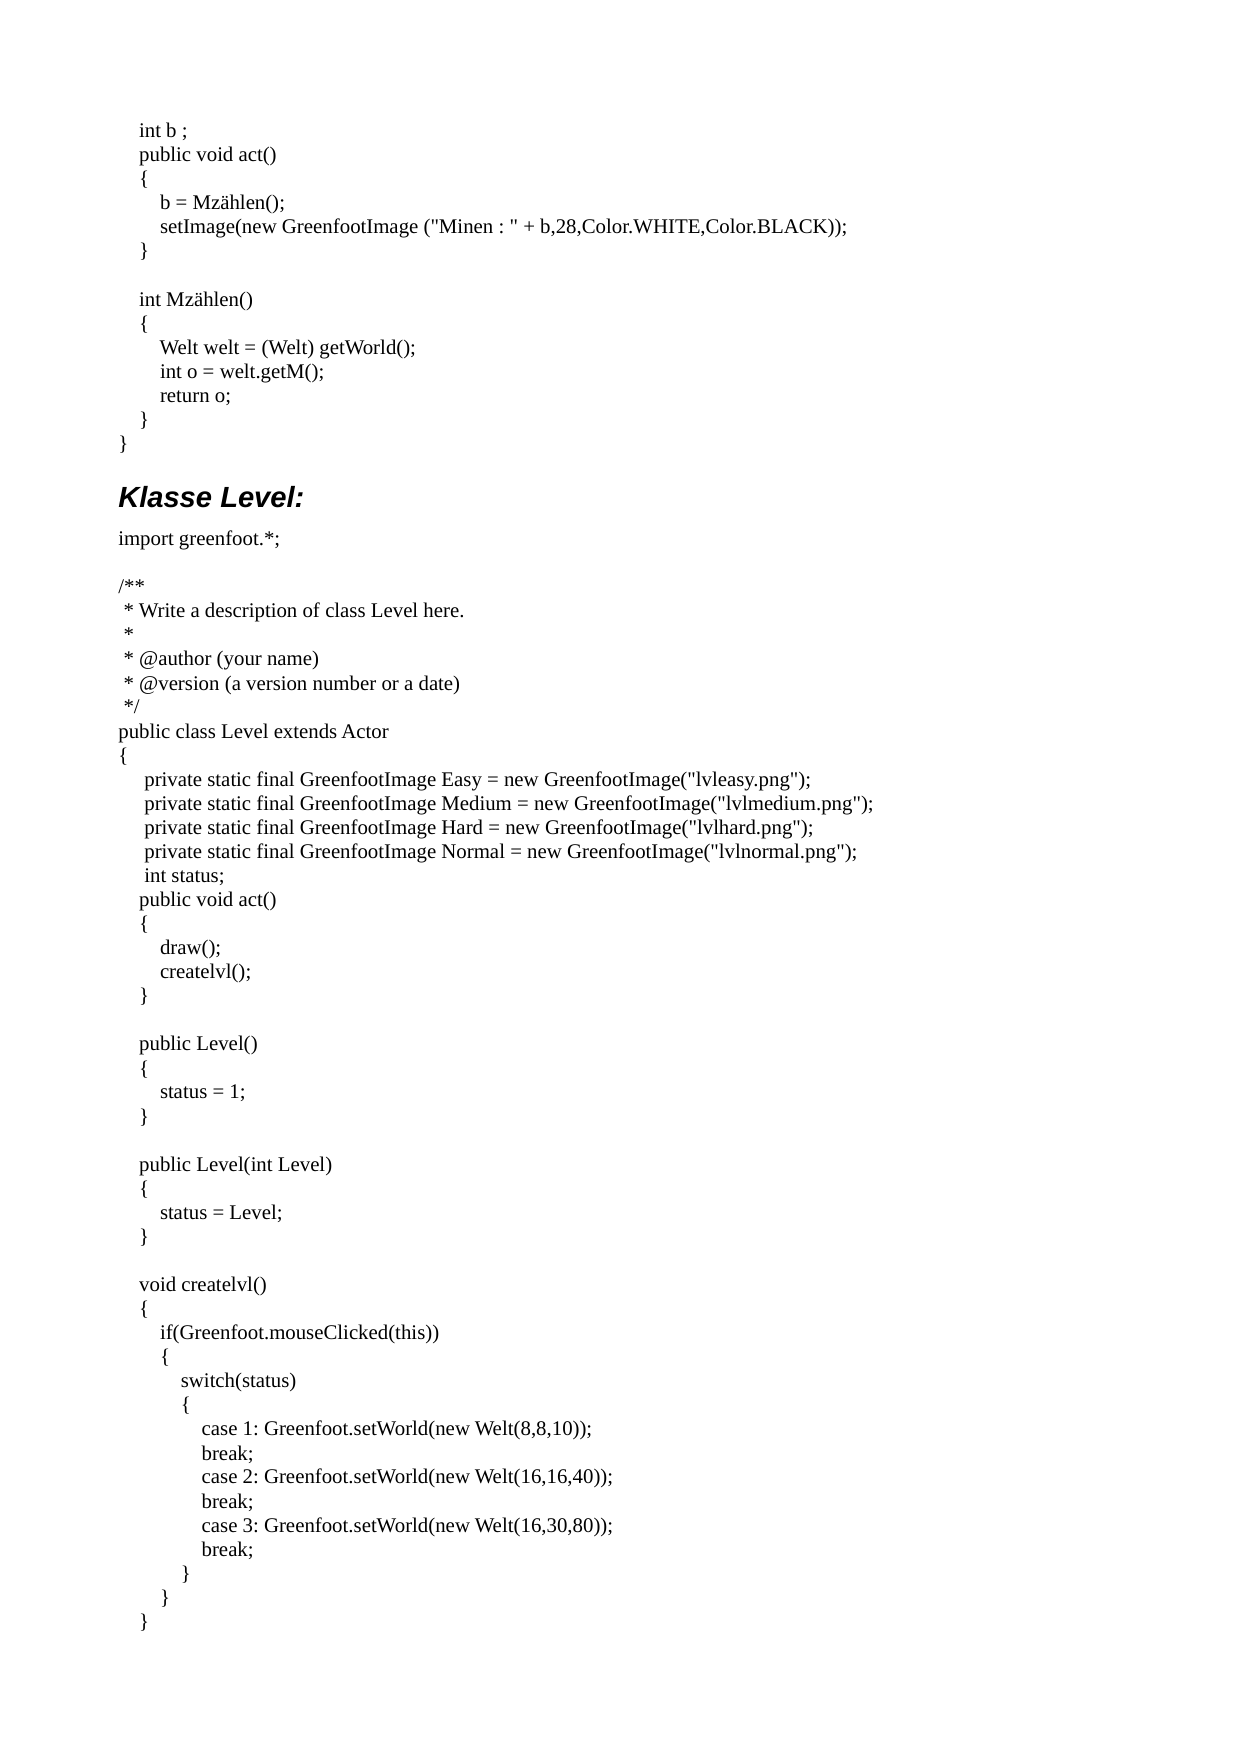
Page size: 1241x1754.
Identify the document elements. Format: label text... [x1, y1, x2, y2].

text break; [118, 1440, 1122, 1464]
text public void act() [118, 142, 1122, 166]
text { [118, 911, 1122, 935]
text { [118, 311, 1122, 335]
text break; [118, 1537, 1122, 1561]
text { [118, 1176, 1122, 1200]
text * Write a description of class Level here. [118, 598, 1122, 622]
text { [118, 166, 1122, 190]
text case 3: Greenfoot.setWorld(new Welt(16,30,80)); [118, 1513, 1122, 1537]
text } [118, 1585, 1122, 1609]
text { [118, 743, 1122, 767]
text { [118, 1296, 1122, 1320]
text case 1: Greenfoot.setWorld(new Welt(8,8,10)); [118, 1416, 1122, 1440]
text } [118, 1224, 1122, 1248]
text } [118, 1609, 1122, 1633]
text } [118, 407, 1122, 431]
text private static final GreenfootImage Medium = new GreenfootImage("lvlmedium.png"); [118, 791, 1122, 815]
text { [118, 1055, 1122, 1079]
text * @author (your name) [118, 646, 1122, 670]
text } [118, 1103, 1122, 1128]
text public Level() [118, 1031, 1122, 1055]
text /** [118, 574, 1122, 598]
text import greenfoot.*; [118, 526, 1122, 550]
text * [118, 622, 1122, 646]
text public void act() [118, 887, 1122, 911]
text * @version (a version number or a date) [118, 670, 1122, 694]
text { [118, 1392, 1122, 1416]
text void createlvl() [118, 1272, 1122, 1296]
text } [118, 1561, 1122, 1585]
text break; [118, 1488, 1122, 1513]
text createlvl(); [118, 959, 1122, 983]
subtitle Klasse Level: [118, 480, 1122, 513]
text int b ; [118, 118, 1122, 142]
text status = 1; [118, 1079, 1122, 1103]
text if(Greenfoot.mouseClicked(this)) [118, 1320, 1122, 1344]
text int Mzählen() [118, 287, 1122, 311]
text } [118, 983, 1122, 1007]
text public class Level extends Actor [118, 718, 1122, 743]
text b = Mzählen(); [118, 190, 1122, 214]
text int status; [118, 863, 1122, 887]
text } [118, 431, 1122, 455]
text */ [118, 694, 1122, 718]
text switch(status) [118, 1368, 1122, 1392]
text draw(); [118, 935, 1122, 959]
text private static final GreenfootImage Hard = new GreenfootImage("lvlhard.png"); [118, 815, 1122, 839]
text setImage(new GreenfootImage ("Minen : " + b,28,Color.WHITE,Color.BLACK)); [118, 214, 1122, 238]
text private static final GreenfootImage Easy = new GreenfootImage("lvleasy.png"); [118, 767, 1122, 791]
text int o = welt.getM(); [118, 359, 1122, 383]
text { [118, 1344, 1122, 1368]
text case 2: Greenfoot.setWorld(new Welt(16,16,40)); [118, 1464, 1122, 1488]
text public Level(int Level) [118, 1152, 1122, 1176]
text status = Level; [118, 1200, 1122, 1224]
text private static final GreenfootImage Normal = new GreenfootImage("lvlnormal.png"); [118, 839, 1122, 863]
text return o; [118, 383, 1122, 407]
text Welt welt = (Welt) getWorld(); [118, 335, 1122, 359]
text } [118, 238, 1122, 262]
